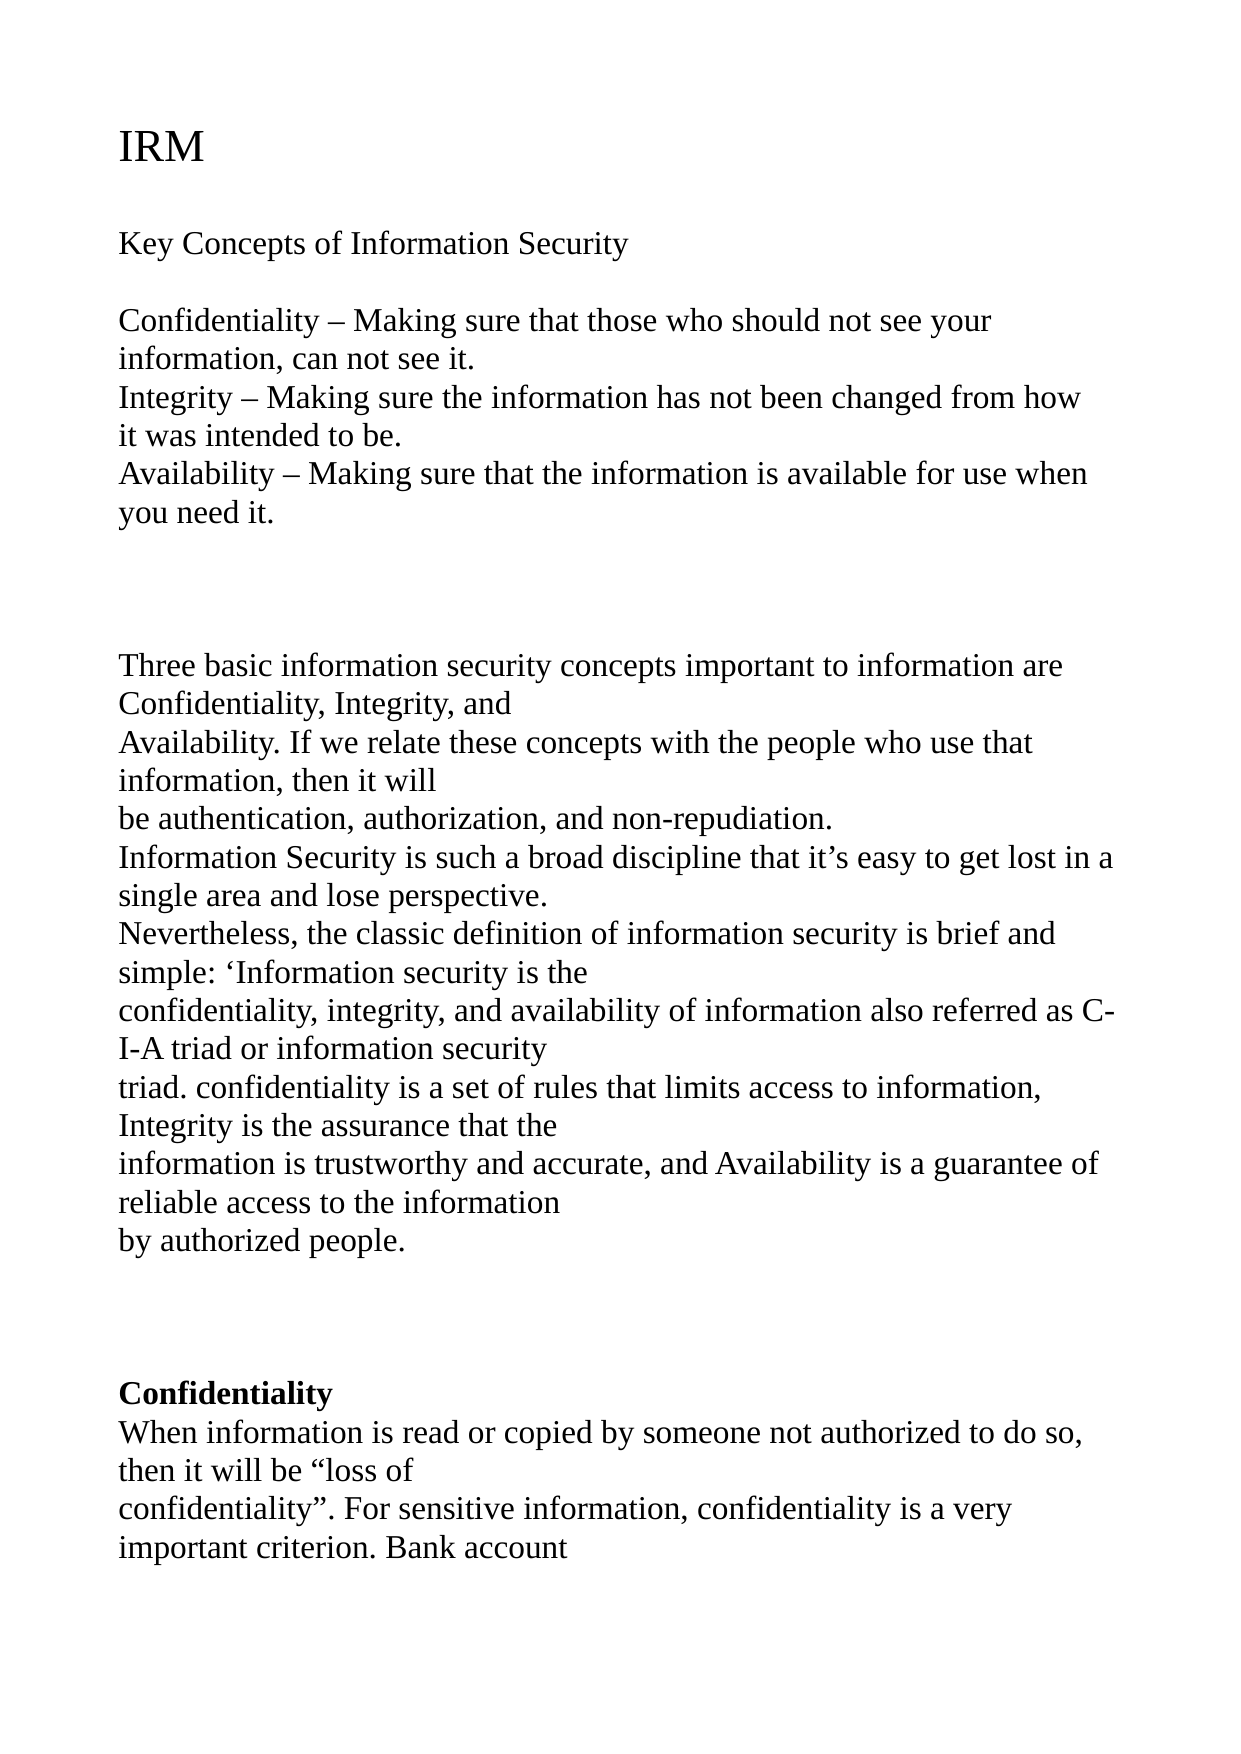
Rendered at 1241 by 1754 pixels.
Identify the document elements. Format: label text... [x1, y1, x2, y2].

text be authentication, authorization, and non-repudiation. [118, 798, 1122, 837]
text Nevertheless, the classic definition of information security is brief and simple: ‘Information security is the [118, 913, 1122, 990]
text Availability – Making sure that the information is available for use when [118, 453, 1122, 492]
text confidentiality, integrity, and availability of information also referred as C-I-A triad or information security [118, 990, 1122, 1067]
text by authorized people. [118, 1220, 1122, 1258]
text information, can not see it. [118, 338, 1122, 377]
text Confidentiality [118, 1373, 1122, 1412]
text Confidentiality – Making sure that those who should not see your [118, 300, 1122, 338]
text When information is read or copied by someone not authorized to do so, then it will be “loss of [118, 1412, 1122, 1488]
text Three basic information security concepts important to information are Confidentiality, Integrity, and [118, 645, 1122, 722]
text confidentiality”. For sensitive information, confidentiality is a very important criterion. Bank account [118, 1488, 1122, 1565]
text Information Security is such a broad discipline that it’s easy to get lost in a single area and lose perspective. [118, 837, 1122, 913]
text information is trustworthy and accurate, and Availability is a guarantee of reliable access to the information [118, 1143, 1122, 1220]
text Availability. If we relate these concepts with the people who use that information, then it will [118, 722, 1122, 798]
text Key Concepts of Information Security [118, 223, 1122, 262]
text it was intended to be. [118, 415, 1122, 453]
text Integrity – Making sure the information has not been changed from how [118, 377, 1122, 415]
text you need it. [118, 492, 1122, 530]
text IRM [118, 118, 1122, 171]
text triad. confidentiality is a set of rules that limits access to information, Integrity is the assurance that the [118, 1067, 1122, 1143]
